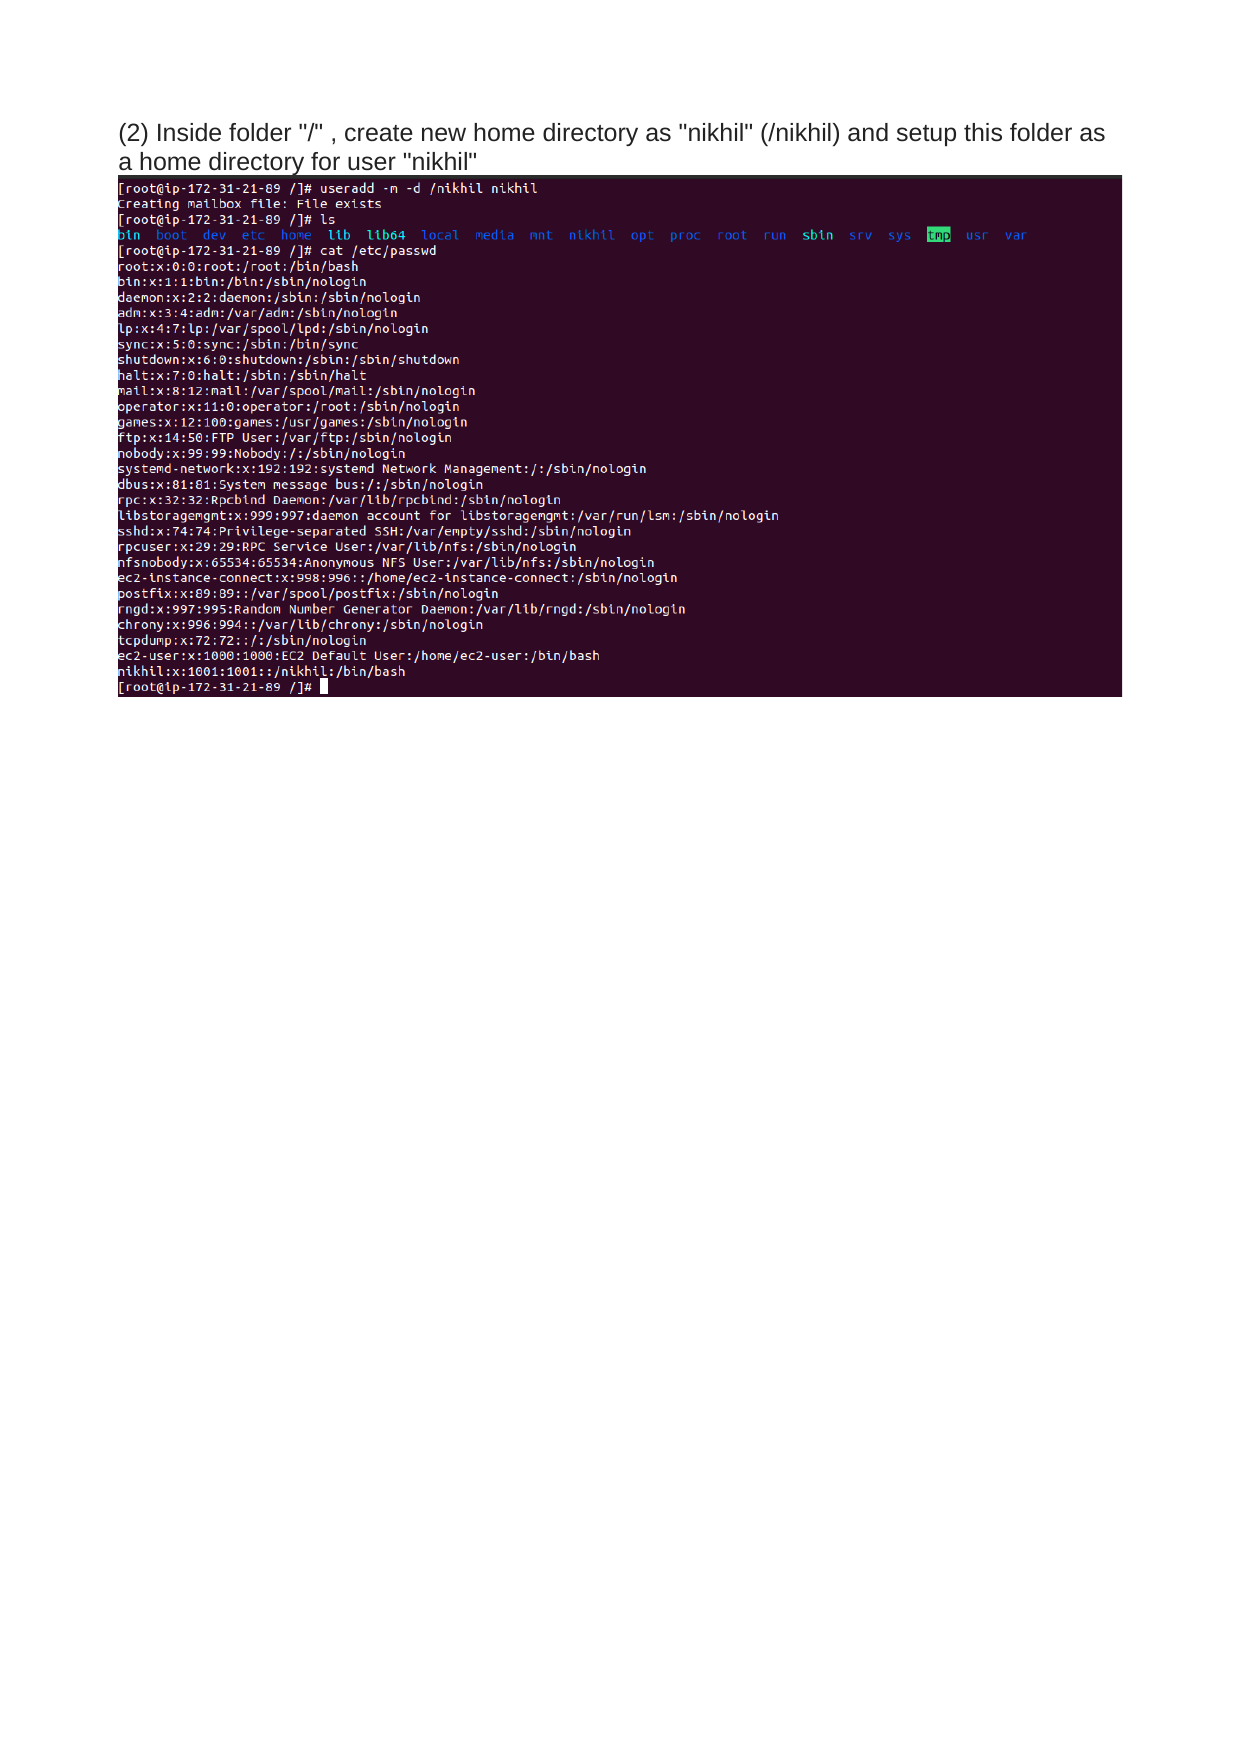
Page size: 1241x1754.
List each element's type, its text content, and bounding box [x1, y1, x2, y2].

text (2) Inside folder "/" , create new home directory as "nikhil" (/nikhil) and setup this folder as a home directory for user "nikhil" [118, 118, 1122, 175]
picture [118, 175, 1123, 697]
